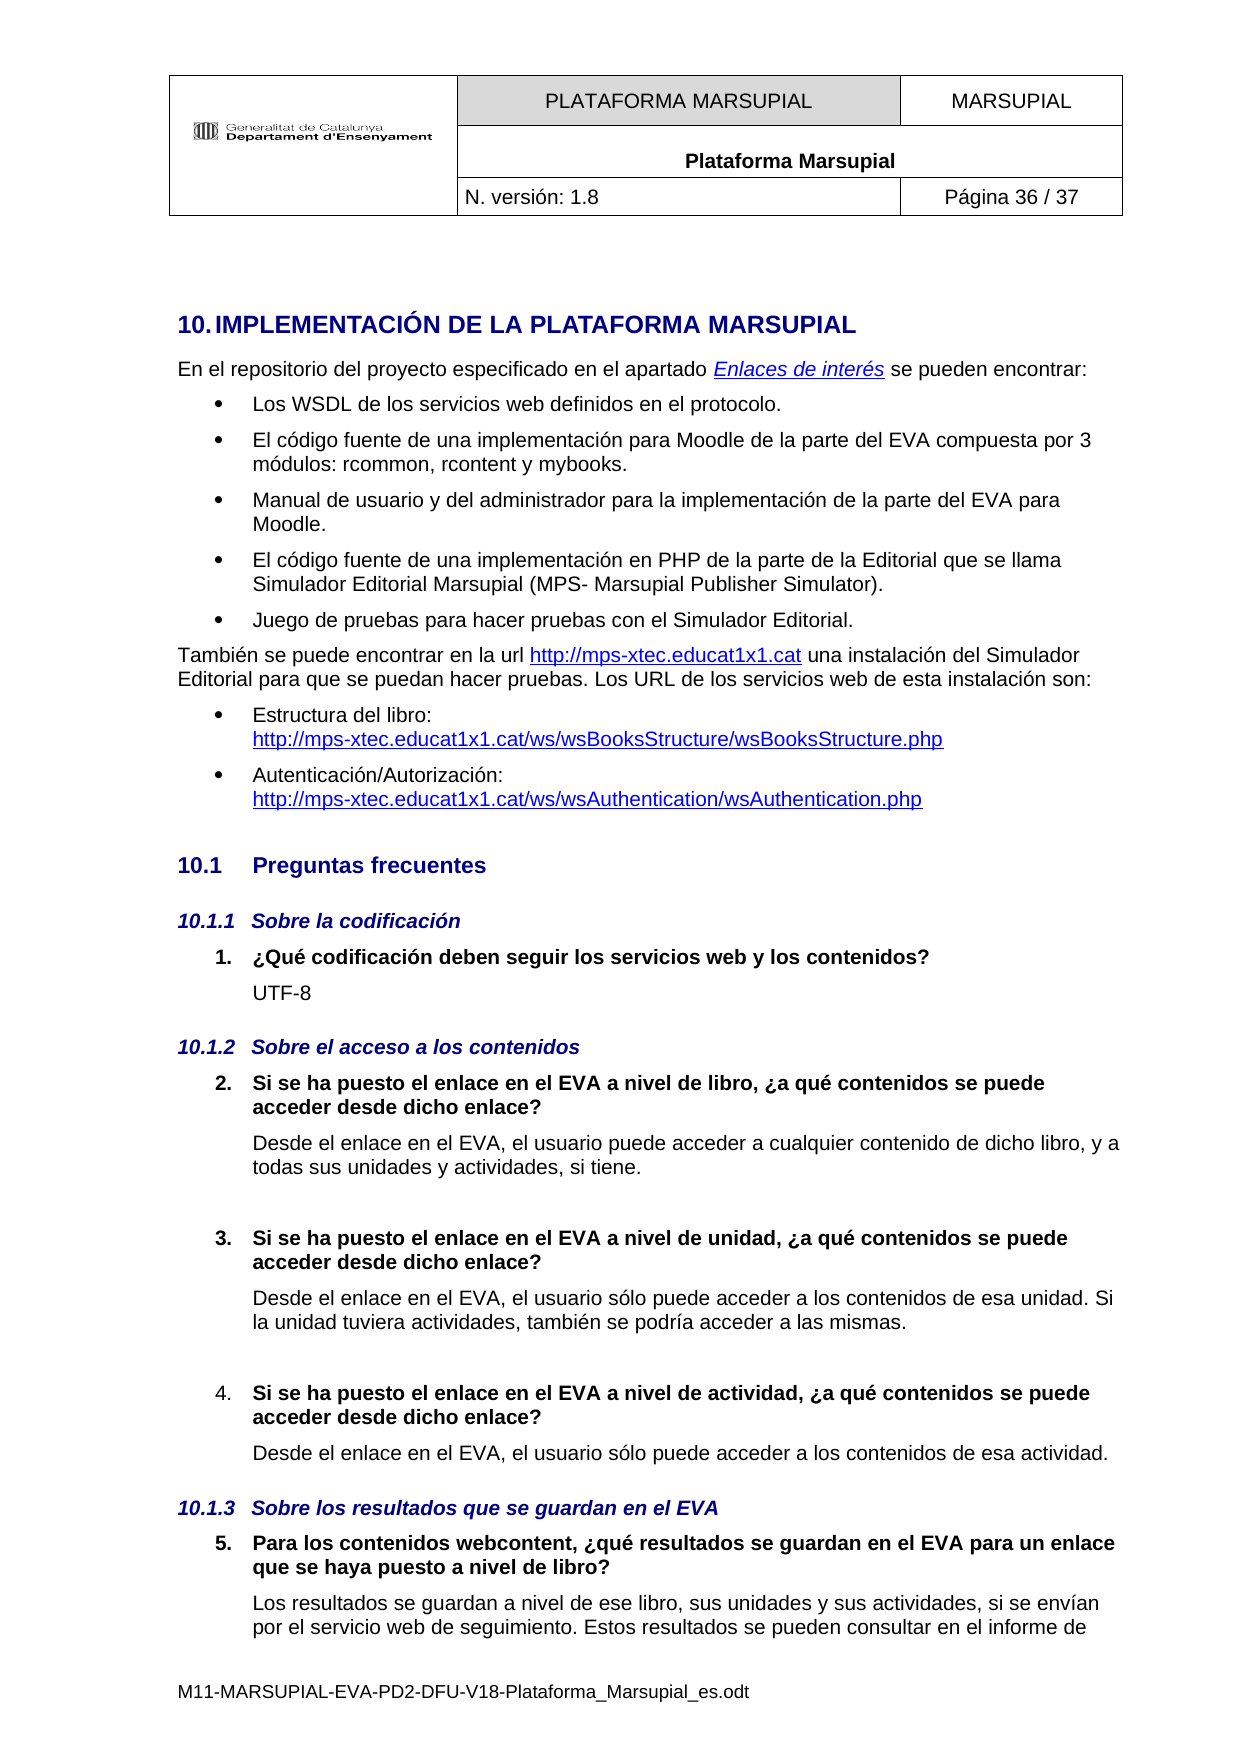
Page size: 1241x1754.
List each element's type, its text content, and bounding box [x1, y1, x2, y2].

text En el repositorio del proyecto especificado en el apartado Enlaces de interés se pueden encontrar: [177, 357, 1122, 381]
list Si se ha puesto el enlace en el EVA a nivel de unidad, ¿a qué contenidos se puede acceder desde dicho enlace? [215, 1226, 1122, 1274]
list Autenticación/Autorización: http://mps-xtec.educat1x1.cat/ws/wsAuthentication/wsAuthentication.php [215, 763, 1122, 811]
subtitle Sobre los resultados que se guardan en el EVA [177, 1495, 1122, 1519]
list ¿Qué codificación deben seguir los servicios web y los contenidos? [215, 945, 1122, 969]
list Estructura del libro: http://mps-xtec.educat1x1.cat/ws/wsBooksStructure/wsBooksStructure.php [215, 703, 1122, 751]
list Para los contenidos webcontent, ¿qué resultados se guardan en el EVA para un enlace que se haya puesto a nivel de libro? [215, 1531, 1122, 1579]
text Desde el enlace en el EVA, el usuario sólo puede acceder a los contenidos de esa actividad. [252, 1441, 1122, 1465]
list Si se ha puesto el enlace en el EVA a nivel de libro, ¿a qué contenidos se puede acceder desde dicho enlace? [215, 1071, 1122, 1119]
list El código fuente de una implementación para Moodle de la parte del EVA compuesta por 3 módulos: rcommon, rcontent y mybooks. [215, 428, 1122, 476]
subtitle Preguntas frecuentes [177, 852, 1122, 878]
subtitle Sobre la codificación [177, 909, 1122, 933]
text Los resultados se guardan a nivel de ese libro, sus unidades y sus actividades, si se envían por el servicio web de seguimiento. Estos resultados se pueden consultar en el informe de [252, 1591, 1122, 1639]
subtitle Sobre el acceso a los contenidos [177, 1035, 1122, 1059]
text UTF-8 [252, 981, 1122, 1004]
list Manual de usuario y del administrador para la implementación de la parte del EVA para Moodle. [215, 488, 1122, 536]
text También se puede encontrar en la url http://mps-xtec.educat1x1.cat una instalación del Simulador Editorial para que se puedan hacer pruebas. Los URL de los servicios web de esta instalación son: [177, 643, 1122, 691]
list Si se ha puesto el enlace en el EVA a nivel de actividad, ¿a qué contenidos se puede acceder desde dicho enlace? [215, 1381, 1122, 1429]
subtitle IMPLEMENTACIÓN DE LA PLATAFORMA MARSUPIAL [177, 310, 1122, 339]
list Juego de pruebas para hacer pruebas con el Simulador Editorial. [215, 607, 1122, 632]
list Los WSDL de los servicios web definidos en el protocolo. [215, 392, 1122, 416]
text Desde el enlace en el EVA, el usuario sólo puede acceder a los contenidos de esa unidad. Si la unidad tuviera actividades, también se podría acceder a las mismas. [252, 1286, 1122, 1333]
list El código fuente de una implementación en PHP de la parte de la Editorial que se llama Simulador Editorial Marsupial (MPS- Marsupial Publisher Simulator). [215, 548, 1122, 596]
text Desde el enlace en el EVA, el usuario puede acceder a cualquier contenido de dicho libro, y a todas sus unidades y actividades, si tiene. [252, 1131, 1122, 1178]
